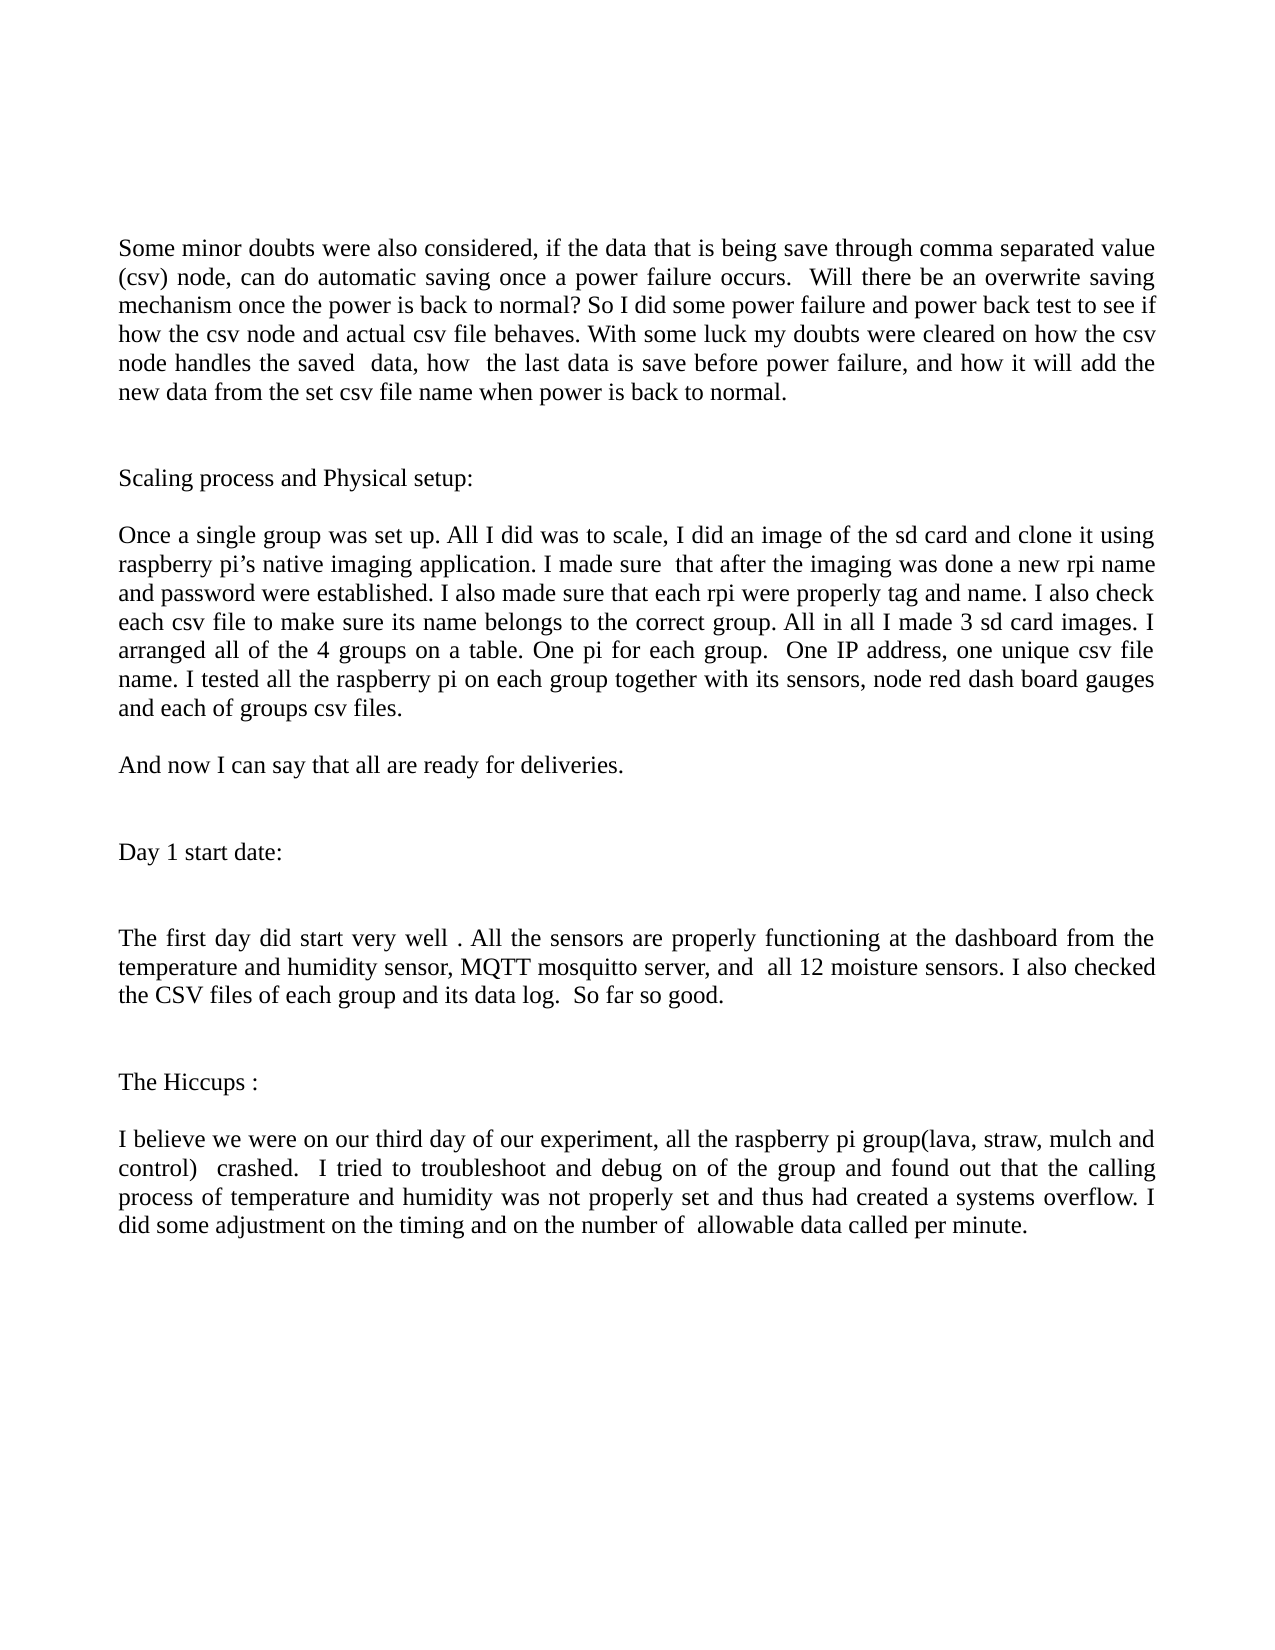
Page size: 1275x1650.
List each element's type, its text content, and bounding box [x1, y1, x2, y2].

text The first day did start very well . All the sensors are properly functioning at the dashboard from the temperature and humidity sensor, MQTT mosquitto server, and all 12 moisture sensors. I also checked the CSV files of each group and its data log. So far so good. [118, 923, 1157, 1009]
text The Hiccups : [118, 1067, 1157, 1096]
text Day 1 start date: [118, 837, 1157, 866]
text Once a single group was set up. All I did was to scale, I did an image of the sd card and clone it using raspberry pi’s native imaging application. I made sure that after the imaging was done a new rpi name and password were established. I also made sure that each rpi were properly tag and name. I also check each csv file to make sure its name belongs to the correct group. All in all I made 3 sd card images. I arranged all of the 4 groups on a table. One pi for each group. One IP address, one unique csv file name. I tested all the raspberry pi on each group together with its sensors, node red dash board gauges and each of groups csv files. [118, 521, 1157, 722]
text Some minor doubts were also considered, if the data that is being save through comma separated value (csv) node, can do automatic saving once a power failure occurs. Will there be an overwrite saving mechanism once the power is back to normal? So I did some power failure and power back test to see if how the csv node and actual csv file behaves. With some luck my doubts were cleared on how the csv node handles the saved data, how the last data is save before power failure, and how it will add the new data from the set csv file name when power is back to normal. [118, 233, 1157, 406]
text Scaling process and Physical setup: [118, 463, 1157, 492]
text I believe we were on our third day of our experiment, all the raspberry pi group(lava, straw, mulch and control) crashed. I tried to troubleshoot and debug on of the group and found out that the calling process of temperature and humidity was not properly set and thus had created a systems overflow. I did some adjustment on the timing and on the number of allowable data called per minute. [118, 1124, 1157, 1239]
text And now I can say that all are ready for deliveries. [118, 751, 1157, 779]
